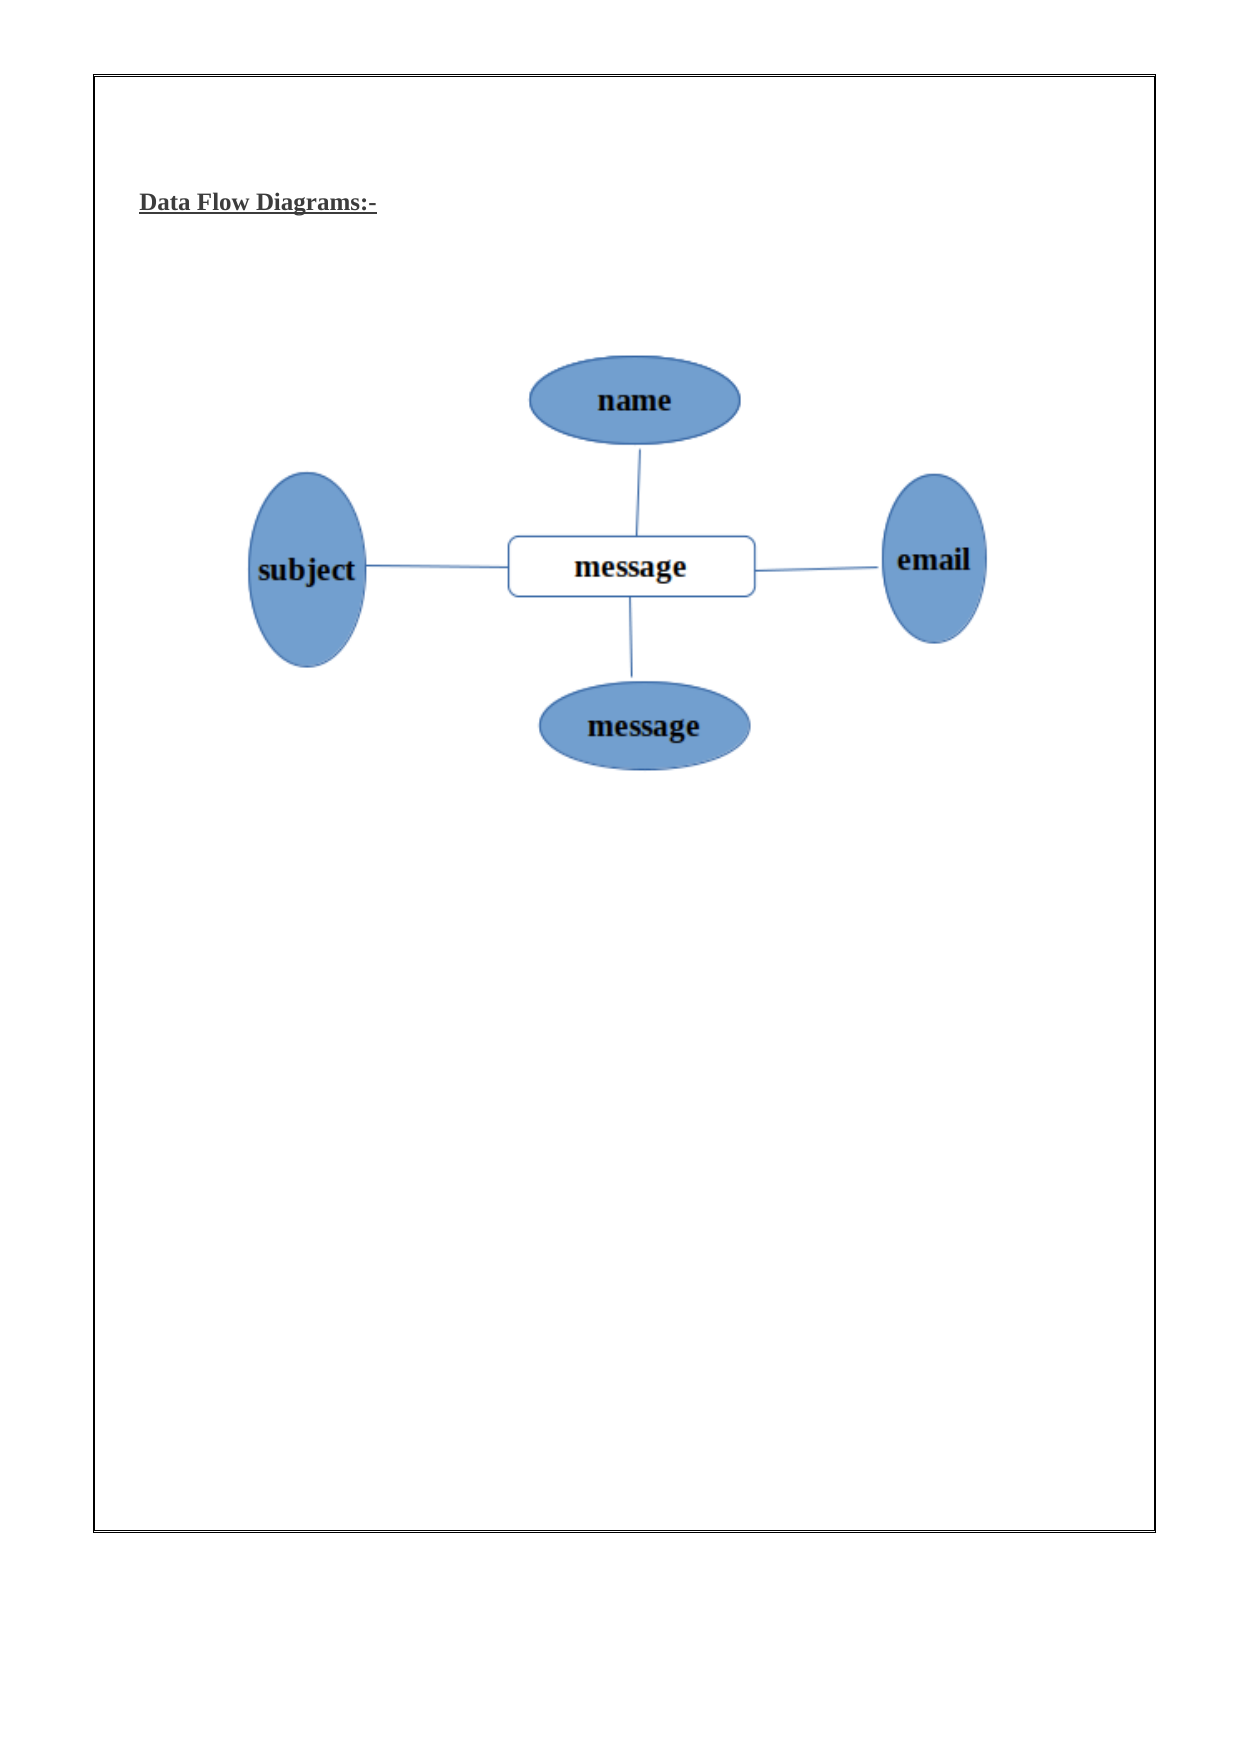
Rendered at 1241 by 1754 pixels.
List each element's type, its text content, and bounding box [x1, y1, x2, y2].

picture [187, 284, 1052, 841]
text Data Flow Diagrams:- [139, 187, 1098, 216]
